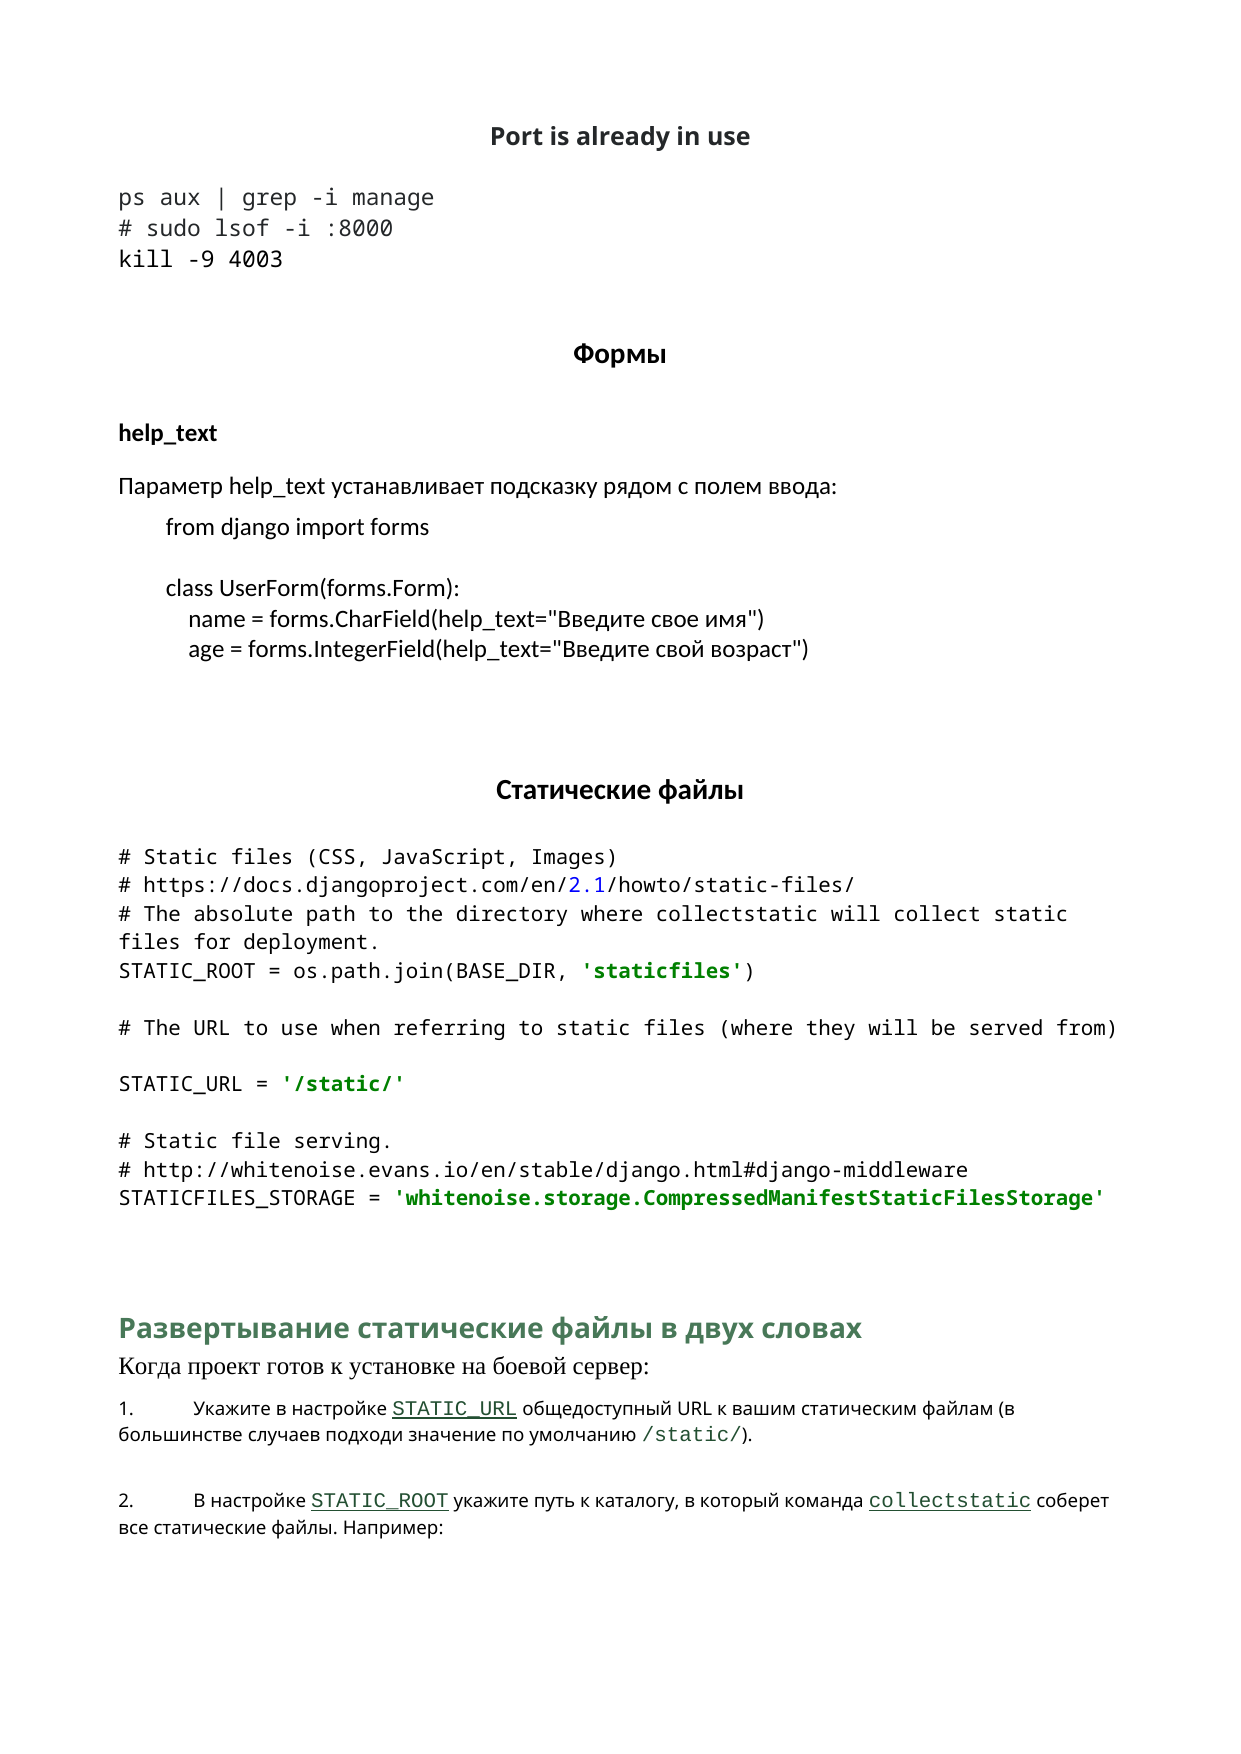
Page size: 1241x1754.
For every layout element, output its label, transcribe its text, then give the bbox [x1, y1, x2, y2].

text Статические файлы [118, 771, 1122, 806]
table_header from django import forms class UserForm(forms.Form): name = forms.CharField(help_text="Введите свое имя") age = forms.IntegerField(help_text="Введите свой возраст") [166, 511, 1240, 664]
list Укажите в настройке STATIC_URL общедоступный URL к вашим статическим файлам (в большинстве случаев подходи значение по умолчанию /static/). [118, 1395, 1122, 1448]
text kill -9 4003 [118, 243, 1122, 274]
subtitle Развертывание статические файлы в двух словах [118, 1308, 1122, 1346]
text # Static files (CSS, JavaScript, Images) # https://docs.djangoproject.com/en/2.1/howto/static-files/ # The absolute path to the directory where collectstatic will collect static files for deployment. STATIC_ROOT = os.path.join(BASE_DIR, 'staticfiles') # The URL to use when referring to static files (where they will be served from) STATIC_URL = '/static/' # Static file serving. # http://whitenoise.evans.io/en/stable/django.html#django-middleware STATICFILES_STORAGE = 'whitenoise.storage.CompressedManifestStaticFilesStorage' [118, 842, 1122, 1212]
text # sudo lsof -i :8000 [118, 212, 1122, 243]
list В настройке STATIC_ROOT укажите путь к каталогу, в который команда collectstatic соберет все статические файлы. Например: [118, 1488, 1122, 1540]
table_header [118, 511, 166, 664]
subtitle help_text [118, 417, 1122, 448]
text Формы [118, 335, 1122, 371]
text Когда проект готов к установке на боевой сервер: [118, 1351, 1122, 1380]
text ps aux | grep -i manage [118, 181, 1122, 212]
text Port is already in use [118, 118, 1122, 152]
text Параметр help_text устанавливает подсказку рядом с полем ввода: [118, 468, 1122, 501]
